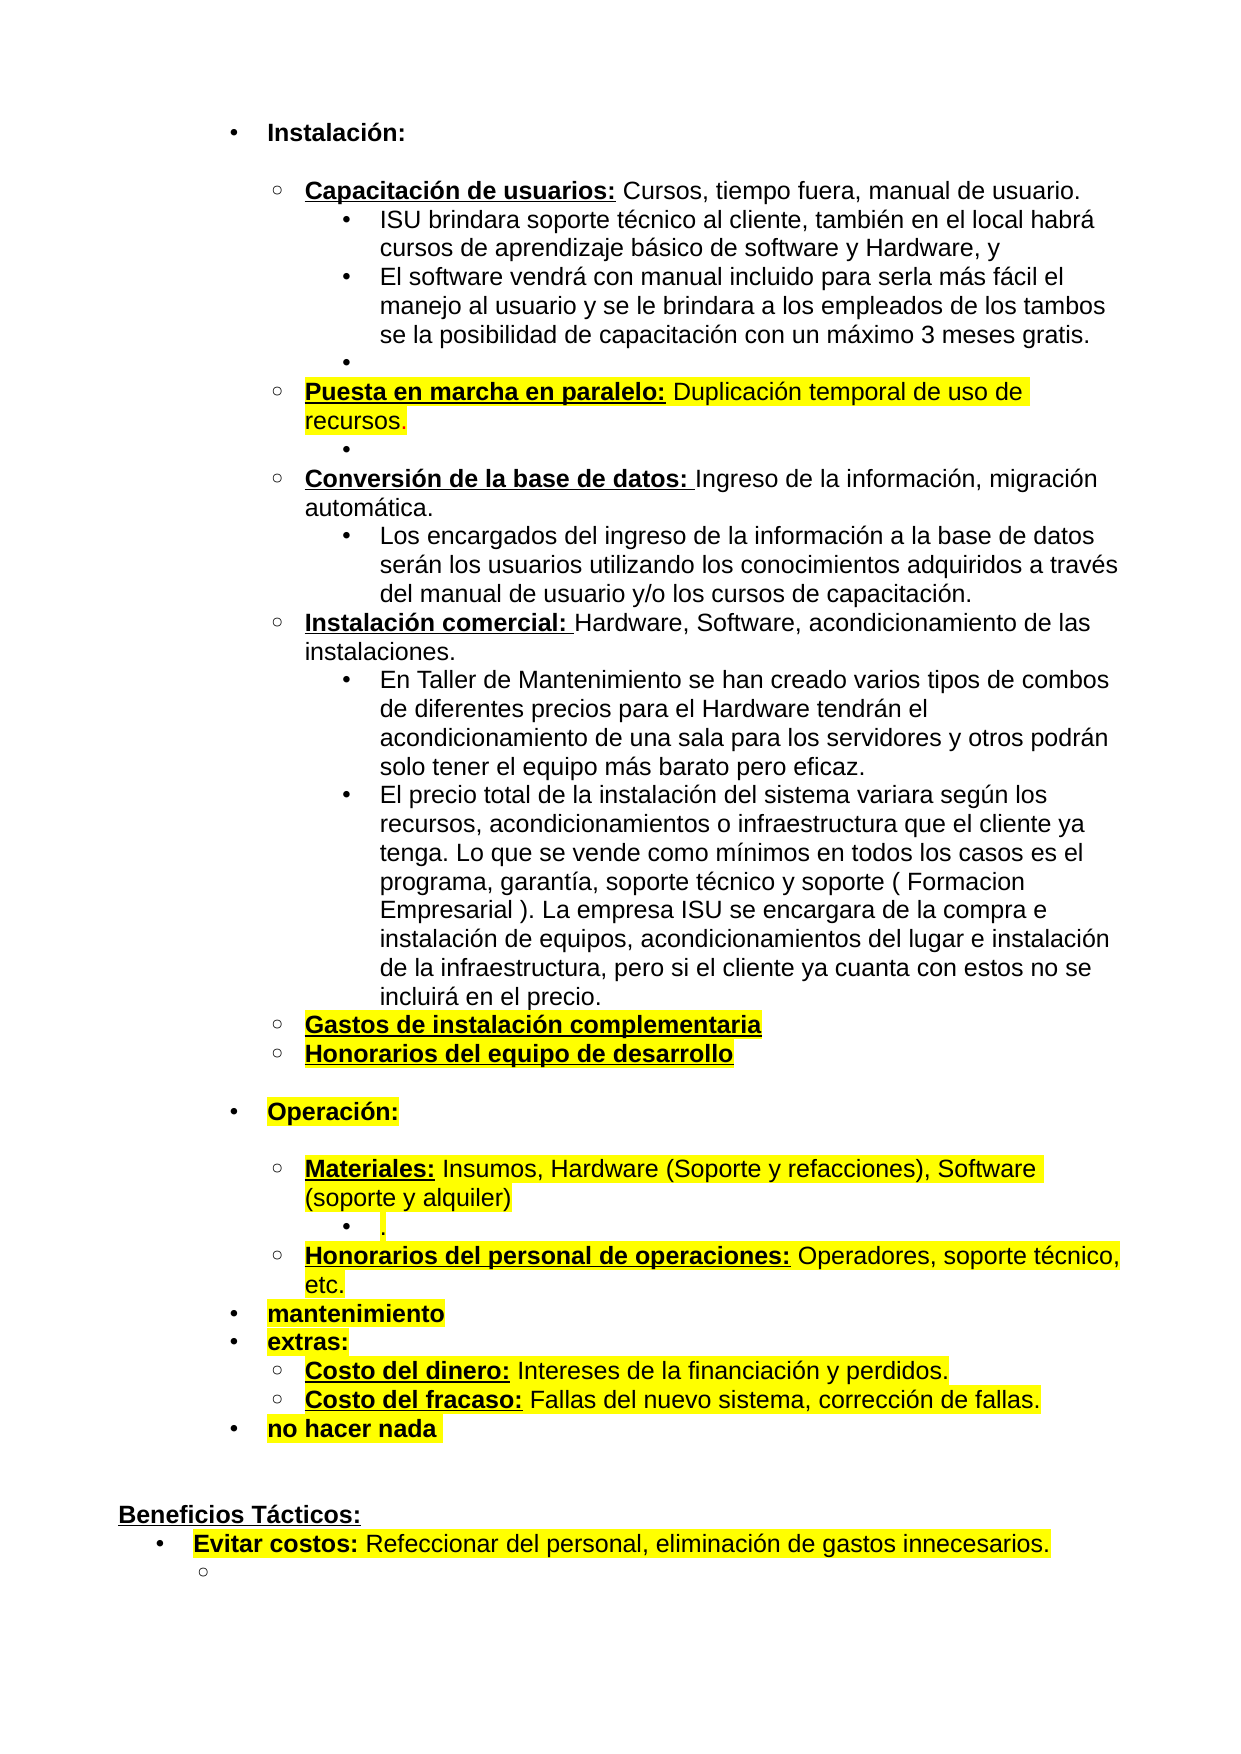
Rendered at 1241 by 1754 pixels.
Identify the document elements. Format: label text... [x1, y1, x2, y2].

list Costo del fracaso: Fallas del nuevo sistema, corrección de fallas. [267, 1385, 1122, 1414]
list Instalación: [229, 118, 1122, 147]
list Los encargados del ingreso de la información a la base de datos serán los usuarios utilizando los conocimientos adquiridos a través del manual de usuario y/o los cursos de capacitación. [342, 521, 1122, 608]
list Capacitación de usuarios: Cursos, tiempo fuera, manual de usuario. [267, 176, 1122, 204]
text Beneficios Tácticos: [118, 1500, 1122, 1529]
list ISU brindara soporte técnico al cliente, también en el local habrá cursos de aprendizaje básico de software y Hardware, y [342, 204, 1122, 262]
list Materiales: Insumos, Hardware (Soporte y refacciones), Software (soporte y alquiler) [267, 1154, 1122, 1212]
list Costo del dinero: Intereses de la financiación y perdidos. [267, 1356, 1122, 1385]
list Instalación comercial: Hardware, Software, acondicionamiento de las instalaciones. [267, 608, 1122, 665]
list . [342, 1212, 1122, 1241]
list Puesta en marcha en paralelo: Duplicación temporal de uso de recursos. [267, 377, 1122, 435]
list extras: [229, 1327, 1122, 1356]
list El software vendrá con manual incluido para serla más fácil el manejo al usuario y se le brindara a los empleados de los tambos se la posibilidad de capacitación con un máximo 3 meses gratis. [342, 262, 1122, 348]
list Operación: [229, 1097, 1122, 1126]
list no hacer nada [229, 1414, 1122, 1443]
list El precio total de la instalación del sistema variara según los recursos, acondicionamientos o infraestructura que el cliente ya tenga. Lo que se vende como mínimos en todos los casos es el programa, garantía, soporte técnico y soporte ( Formacion Empresarial ). La empresa ISU se encargara de la compra e instalación de equipos, acondicionamientos del lugar e instalación de la infraestructura, pero si el cliente ya cuanta con estos no se incluirá en el precio. [342, 780, 1122, 1010]
list Honorarios del equipo de desarrollo [267, 1039, 1122, 1068]
list Conversión de la base de datos: Ingreso de la información, migración automática. [267, 464, 1122, 521]
list Gastos de instalación complementaria [267, 1010, 1122, 1039]
list En Taller de Mantenimiento se han creado varios tipos de combos de diferentes precios para el Hardware tendrán el acondicionamiento de una sala para los servidores y otros podrán solo tener el equipo más barato pero eficaz. [342, 665, 1122, 780]
list mantenimiento [229, 1298, 1122, 1327]
list Evitar costos: Refeccionar del personal, eliminación de gastos innecesarios. [156, 1529, 1122, 1558]
list Honorarios del personal de operaciones: Operadores, soporte técnico, etc. [267, 1241, 1122, 1298]
